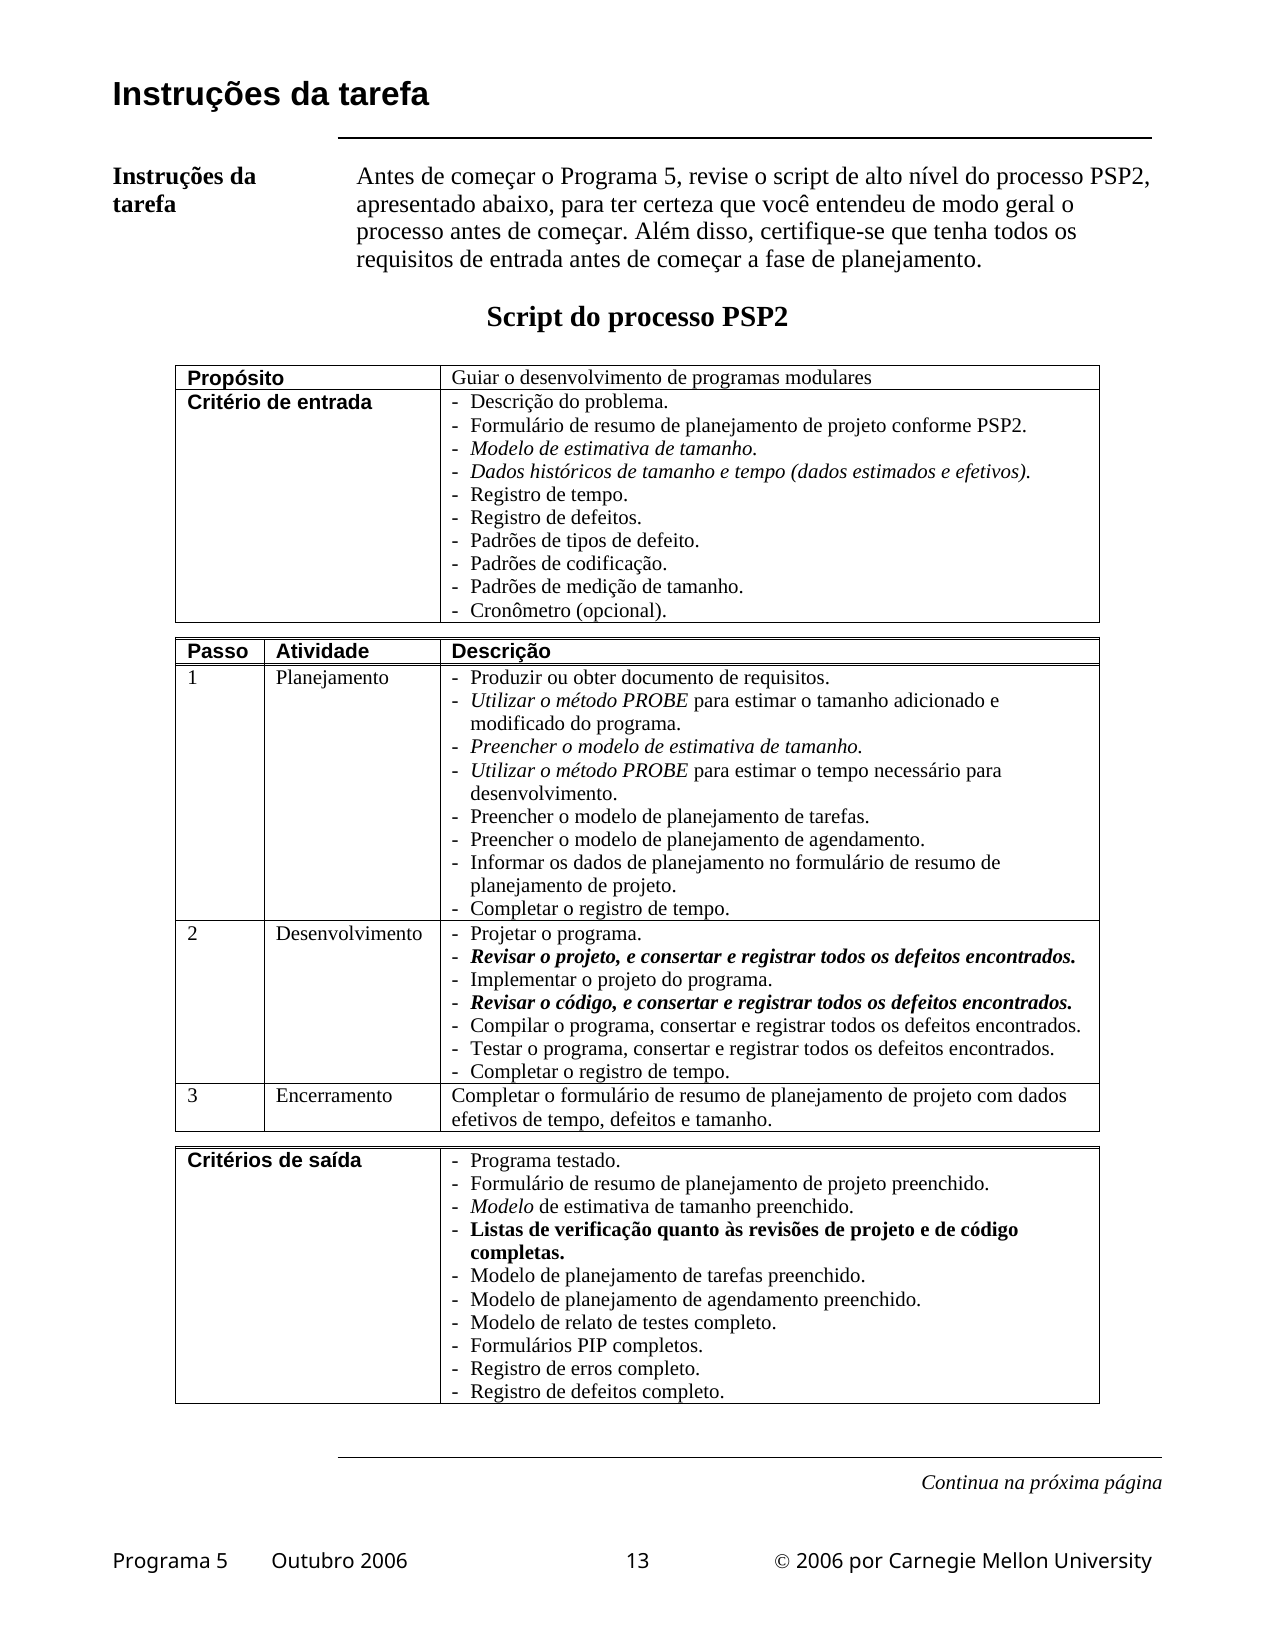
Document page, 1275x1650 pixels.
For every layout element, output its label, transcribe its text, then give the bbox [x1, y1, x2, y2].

table_cell Produzir ou obter documento de requisitos. Utilizar o método PROBE para estimar o tamanho adicionado e modificado do programa. Preencher o modelo de estimativa de tamanho. Utilizar o método PROBE para estimar o tempo necessário para desenvolvimento. Preencher o modelo de planejamento de tarefas. Preencher o modelo de planejamento de agendamento. Informar os dados de planejamento no formulário de resumo de planejamento de projeto. Completar o registro de tempo. [441, 666, 1099, 920]
table_cell Desenvolvimento [265, 921, 440, 1083]
table_cell Encerramento [265, 1084, 440, 1131]
table_header Propósito [176, 366, 440, 389]
table_header Atividade [265, 640, 440, 663]
table_cell Projetar o programa. Revisar o projeto, e consertar e registrar todos os defeitos encontrados. Implementar o projeto do programa. Revisar o código, e consertar e registrar todos os defeitos encontrados. Compilar o programa, consertar e registrar todos os defeitos encontrados. Testar o programa, consertar e registrar todos os defeitos encontrados. Completar o registro de tempo. [441, 921, 1099, 1083]
table_header Critérios de saída [176, 1149, 440, 1403]
table_cell Completar o formulário de resumo de planejamento de projeto com dados efetivos de tempo, defeitos e tamanho. [441, 1084, 1099, 1131]
table_cell Planejamento [265, 666, 440, 920]
table_header Passo [176, 640, 264, 663]
table_cell 2 [176, 921, 264, 1083]
table_header Antes de começar o Programa 5, revise o script de alto nível do processo PSP2, apresentado abaixo, para ter certeza que você entendeu de modo geral o processo antes de começar. Além disso, certifique-se que tenha todos os requisitos de entrada antes de começar a fase de planejamento. [338, 162, 1181, 273]
table_header Programa testado. Formulário de resumo de planejamento de projeto preenchido. Modelo de estimativa de tamanho preenchido. Listas de verificação quanto às revisões de projeto e de código completas. Modelo de planejamento de tarefas preenchido. Modelo de planejamento de agendamento preenchido. Modelo de relato de testes completo. Formulários PIP completos. Registro de erros completo. Registro de defeitos completo. [441, 1149, 1099, 1403]
subtitle Instruções da tarefa [112, 75, 1275, 112]
table_cell Descrição do problema. Formulário de resumo de planejamento de projeto conforme PSP2. Modelo de estimativa de tamanho. Dados históricos de tamanho e tempo (dados estimados e efetivos). Registro de tempo. Registro de defeitos. Padrões de tipos de defeito. Padrões de codificação. Padrões de medição de tamanho. Cronômetro (opcional). [441, 390, 1099, 622]
table_header Instruções da tarefa [94, 162, 337, 273]
table_header Guiar o desenvolvimento de programas modulares [441, 366, 1099, 389]
text Script do processo PSP2 [112, 301, 1162, 333]
text Continua na próxima página [337, 1458, 1162, 1494]
table_header Descrição [441, 640, 1099, 663]
table_cell 3 [176, 1084, 264, 1131]
table_cell Critério de entrada [176, 390, 440, 622]
table_cell 1 [176, 666, 264, 920]
